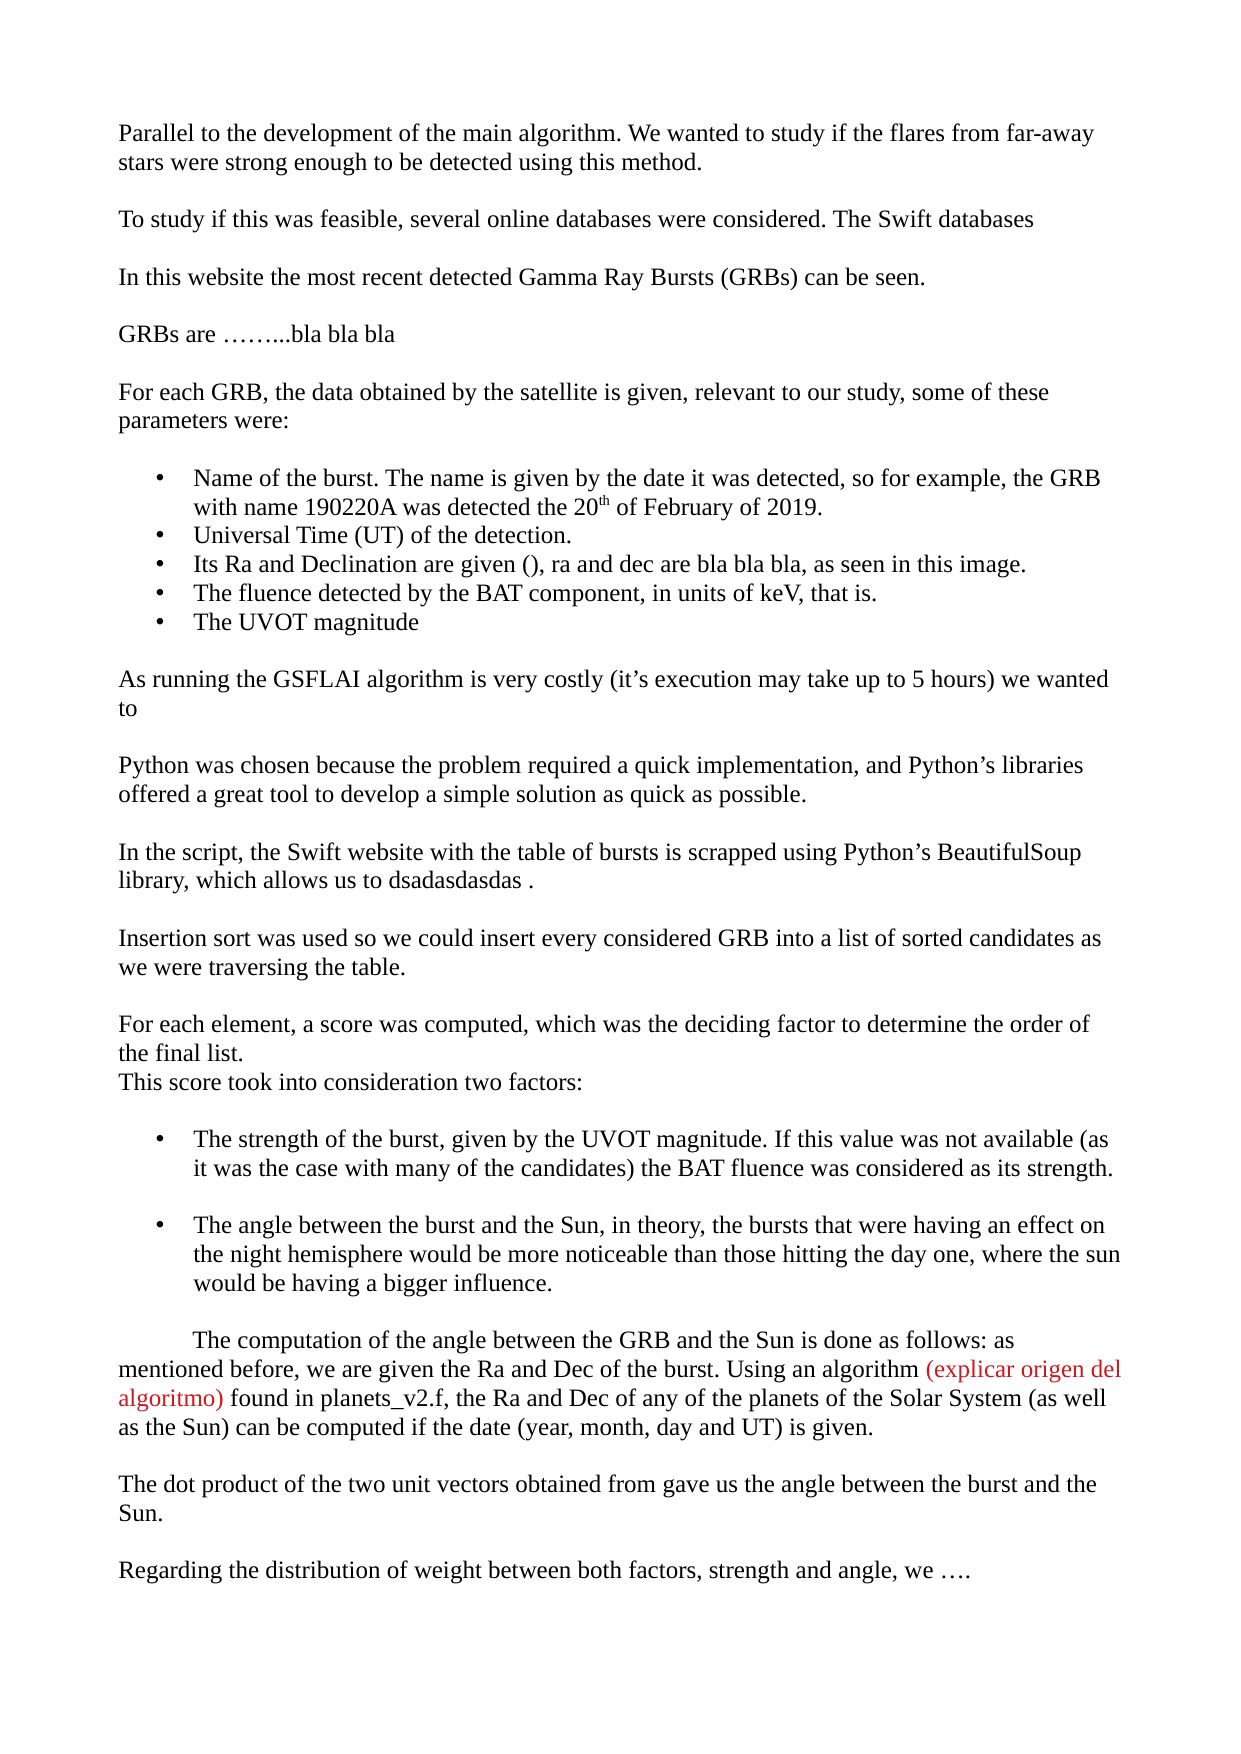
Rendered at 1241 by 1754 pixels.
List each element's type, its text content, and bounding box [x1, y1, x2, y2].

list Universal Time (UT) of the detection. [156, 521, 1122, 549]
list Its Ra and Declination are given (), ra and dec are bla bla bla, as seen in this image. [156, 549, 1122, 578]
text The dot product of the two unit vectors obtained from gave us the angle between the burst and the Sun. [118, 1469, 1122, 1527]
text For each GRB, the data obtained by the satellite is given, relevant to our study, some of these parameters were: [118, 377, 1122, 434]
text The computation of the angle between the GRB and the Sun is done as follows: as mentioned before, we are given the Ra and Dec of the burst. Using an algorithm (explicar origen del algoritmo) found in planets_v2.f, the Ra and Dec of any of the planets of the Solar System (as well as the Sun) can be computed if the date (year, month, day and UT) is given. [118, 1326, 1122, 1441]
text GRBs are ……...bla bla bla [118, 319, 1122, 348]
text In this website the most recent detected Gamma Ray Bursts (GRBs) can be seen. [118, 262, 1122, 291]
list The angle between the burst and the Sun, in theory, the bursts that were having an effect on the night hemisphere would be more noticeable than those hitting the day one, where the sun would be having a bigger influence. [156, 1211, 1122, 1297]
text As running the GSFLAI algorithm is very costly (it’s execution may take up to 5 hours) we wanted to [118, 664, 1122, 722]
text Parallel to the development of the main algorithm. We wanted to study if the flares from far-away stars were strong enough to be detected using this method. [118, 118, 1122, 176]
text Insertion sort was used so we could insert every considered GRB into a list of sorted candidates as we were traversing the table. [118, 923, 1122, 981]
text In the script, the Swift website with the table of bursts is scrapped using Python’s BeautifulSoup library, which allows us to dsadasdasdas . [118, 837, 1122, 894]
text This score took into consideration two factors: [118, 1067, 1122, 1096]
list The strength of the burst, given by the UVOT magnitude. If this value was not available (as it was the case with many of the candidates) the BAT fluence was considered as its strength. [156, 1124, 1122, 1182]
text Regarding the distribution of weight between both factors, strength and angle, we …. [118, 1556, 1122, 1584]
list The fluence detected by the BAT component, in units of keV, that is. [156, 578, 1122, 607]
text Python was chosen because the problem required a quick implementation, and Python’s libraries offered a great tool to develop a simple solution as quick as possible. [118, 751, 1122, 808]
list Name of the burst. The name is given by the date it was detected, so for example, the GRB with name 190220A was detected the 20th of February of 2019. [156, 463, 1122, 521]
list The UVOT magnitude [156, 607, 1122, 636]
text To study if this was feasible, several online databases were considered. The Swift databases [118, 204, 1122, 233]
text For each element, a score was computed, which was the deciding factor to determine the order of the final list. [118, 1009, 1122, 1067]
